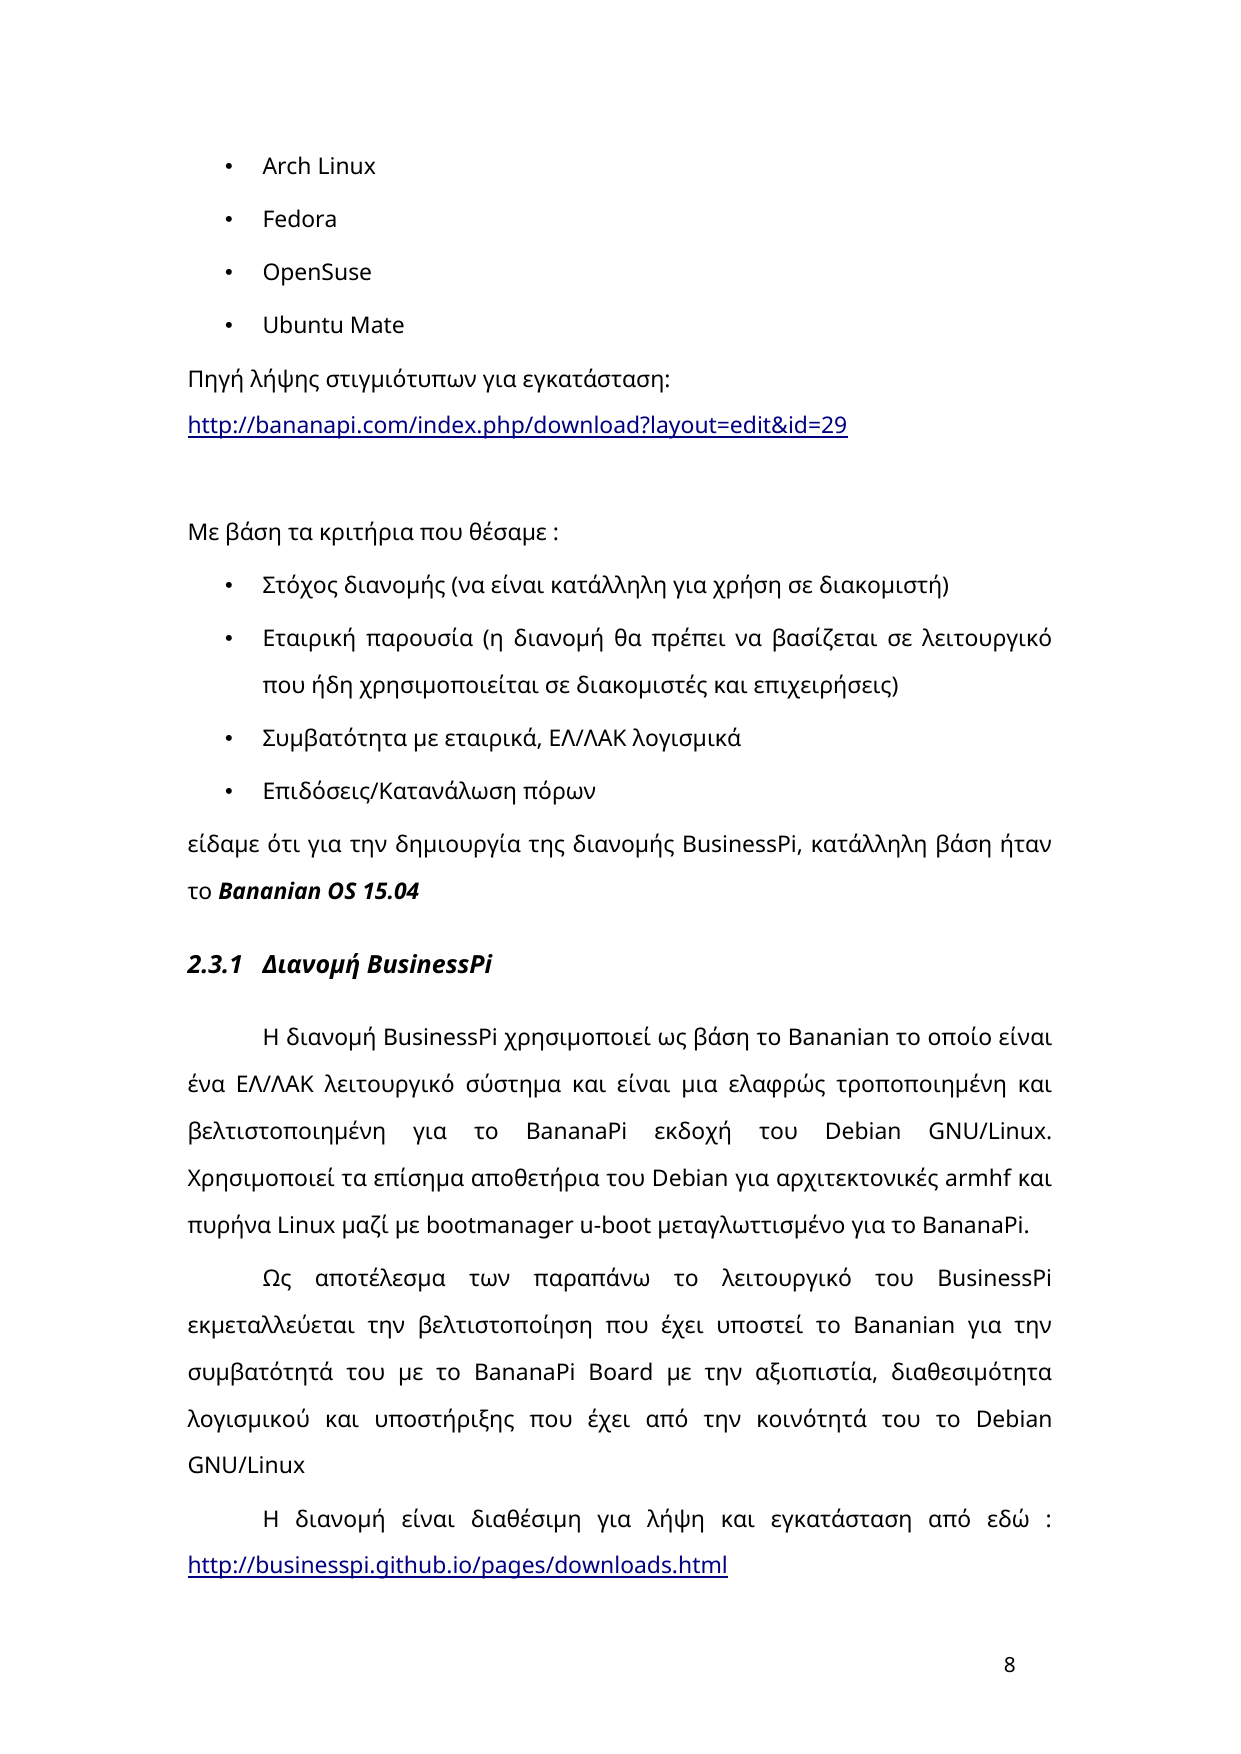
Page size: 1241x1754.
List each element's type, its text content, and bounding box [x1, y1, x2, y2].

text είδαμε ότι για την δημιουργία της διανομής BusinessPi, κατάλληλη βάση ήταν το Bananian OS 15.04 [187, 828, 1053, 906]
text Η διανομή BusinessPi χρησιμοποιεί ως βάση το Bananian το οποίο είναι ένα ΕΛ/ΛΑΚ λειτουργικό σύστημα και είναι μια ελαφρώς τροποποιημένη και βελτιστοποιημένη για το BananaPi εκδοχή του Debian GNU/Linux. Χρησιμοποιεί τα επίσημα αποθετήρια του Debian για αρχιτεκτονικές armhf και πυρήνα Linux μαζί με bootmanager u-boot μεταγλωττισμένο για το BananaPi. [187, 1021, 1053, 1240]
list OpenSuse [225, 256, 1053, 287]
list Εταιρική παρουσία (η διανομή θα πρέπει να βασίζεται σε λειτουργικό που ήδη χρησιμοποιείται σε διακομιστές και επιχειρήσεις) [225, 622, 1053, 700]
text Με βάση τα κριτήρια που θέσαμε : [187, 516, 1053, 547]
subtitle Διανομή BusinessPi [187, 947, 1053, 981]
text Η διανομή είναι διαθέσιμη για λήψη και εγκατάσταση από εδώ : http://businesspi.github.io/pages/downloads.html [187, 1502, 1053, 1581]
list Fedora [225, 203, 1053, 234]
text Ως αποτέλεσμα των παραπάνω το λειτουργικό του BusinessPi εκμεταλλεύεται την βελτιστοποίηση που έχει υποστεί το Bananian για την συμβατότητά του με το BananaPi Board με την αξιοπιστία, διαθεσιμότητα λογισμικού και υποστήριξης που έχει από την κοινότητά του το Debian GNU/Linux [187, 1262, 1053, 1481]
list Ubuntu Mate [225, 309, 1053, 341]
list Επιδόσεις/Κατανάλωση πόρων [225, 775, 1053, 806]
text Πηγή λήψης στιγμιότυπων για εγκατάσταση: http://bananapi.com/index.php/download?layout=edit&id=29 [187, 362, 1053, 441]
list Συμβατότητα με εταιρικά, ΕΛ/ΛΑΚ λογισμικά [225, 722, 1053, 753]
list Στόχος διανομής (να είναι κατάλληλη για χρήση σε διακομιστή) [225, 569, 1053, 600]
list Arch Linux [225, 150, 1053, 181]
